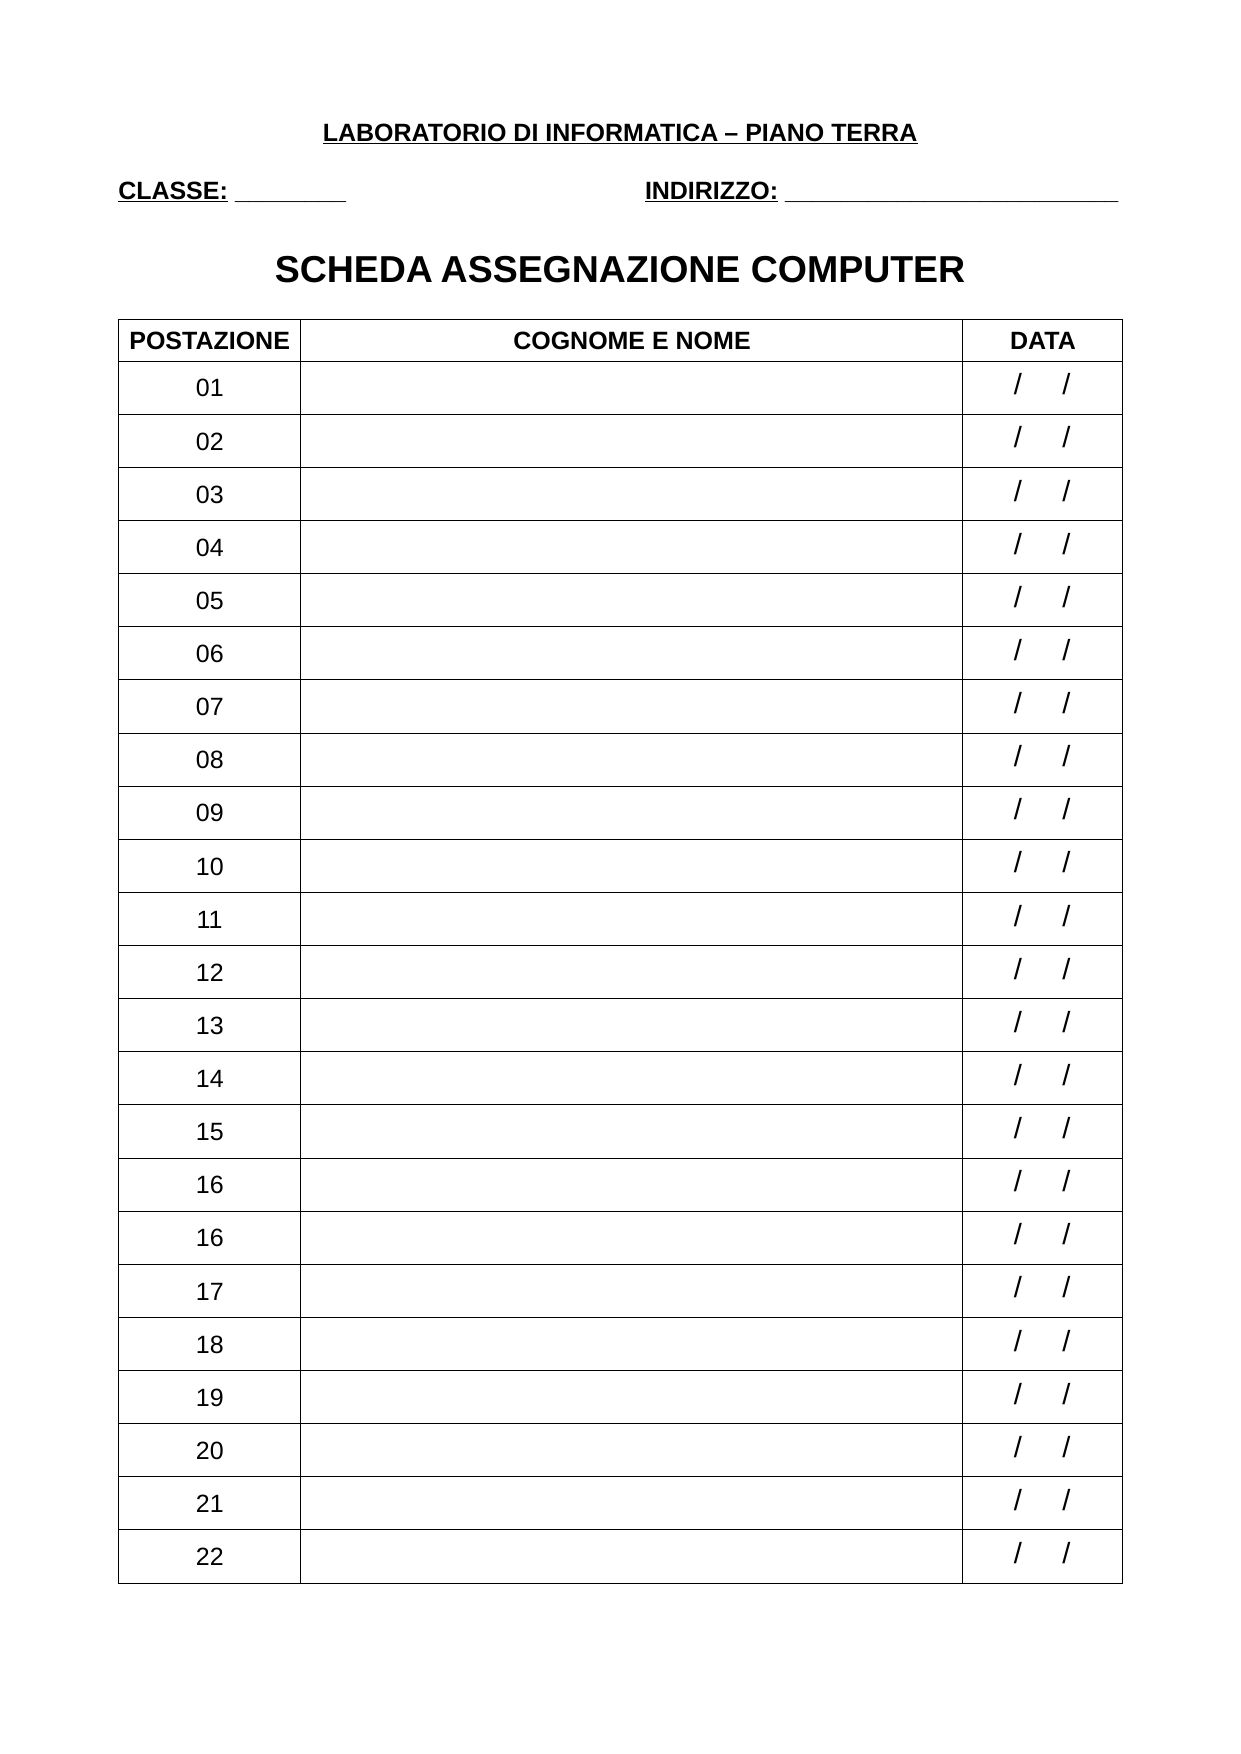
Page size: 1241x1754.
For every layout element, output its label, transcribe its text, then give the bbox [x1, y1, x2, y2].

table_cell / / [963, 1265, 1122, 1317]
table_cell [301, 680, 962, 732]
table_cell / / [963, 999, 1122, 1051]
table_cell [301, 1318, 962, 1370]
table_cell / / [963, 1159, 1122, 1211]
table_cell / / [963, 787, 1122, 839]
table_cell 01 [119, 362, 300, 414]
table_cell [301, 1052, 962, 1104]
table_cell 21 [119, 1477, 300, 1529]
table_cell [301, 521, 962, 573]
table_cell 08 [119, 734, 300, 786]
table_header POSTAZIONE [119, 320, 300, 361]
table_cell [301, 362, 962, 414]
table_cell / / [963, 840, 1122, 892]
table_cell 06 [119, 627, 300, 679]
table_cell 09 [119, 787, 300, 839]
table_header DATA [963, 320, 1122, 361]
table_cell 05 [119, 574, 300, 626]
table_cell [301, 1424, 962, 1476]
table_cell / / [963, 893, 1122, 945]
table_cell / / [963, 627, 1122, 679]
table_cell 02 [119, 415, 300, 467]
table_cell [301, 999, 962, 1051]
text SCHEDA ASSEGNAZIONE COMPUTER [118, 247, 1122, 291]
table_cell / / [963, 1052, 1122, 1104]
table_cell 11 [119, 893, 300, 945]
table_cell [301, 787, 962, 839]
table_cell 16 [119, 1159, 300, 1211]
table_cell [301, 468, 962, 520]
table_cell 10 [119, 840, 300, 892]
table_cell [301, 1265, 962, 1317]
table_cell 22 [119, 1530, 300, 1582]
table_cell / / [963, 468, 1122, 520]
table_cell / / [963, 521, 1122, 573]
table_cell [301, 734, 962, 786]
table_cell [301, 415, 962, 467]
table_cell 20 [119, 1424, 300, 1476]
text CLASSE: ________ INDIRIZZO: ________________________ [118, 176, 1122, 204]
table_cell / / [963, 1212, 1122, 1264]
table_cell [301, 893, 962, 945]
table_cell / / [963, 1371, 1122, 1423]
table_cell 16 [119, 1212, 300, 1264]
table_cell / / [963, 680, 1122, 732]
table_cell 03 [119, 468, 300, 520]
table_cell / / [963, 734, 1122, 786]
table_cell [301, 1212, 962, 1264]
table_cell / / [963, 946, 1122, 998]
table_cell / / [963, 1424, 1122, 1476]
table_cell / / [963, 1530, 1122, 1582]
table_cell 12 [119, 946, 300, 998]
table_cell [301, 1159, 962, 1211]
table_cell 15 [119, 1105, 300, 1157]
table_cell / / [963, 1105, 1122, 1157]
table_cell / / [963, 574, 1122, 626]
table_cell [301, 1371, 962, 1423]
text LABORATORIO DI INFORMATICA – PIANO TERRA [118, 118, 1122, 147]
table_cell / / [963, 415, 1122, 467]
table_cell [301, 1530, 962, 1582]
table_cell / / [963, 1477, 1122, 1529]
table_cell / / [963, 1318, 1122, 1370]
table_cell 19 [119, 1371, 300, 1423]
table_cell [301, 840, 962, 892]
table_cell [301, 574, 962, 626]
table_cell [301, 627, 962, 679]
table_cell 04 [119, 521, 300, 573]
table_cell 17 [119, 1265, 300, 1317]
table_cell 13 [119, 999, 300, 1051]
table_cell [301, 946, 962, 998]
table_cell 14 [119, 1052, 300, 1104]
table_cell [301, 1105, 962, 1157]
table_cell [301, 1477, 962, 1529]
table_cell / / [963, 362, 1122, 414]
table_cell 18 [119, 1318, 300, 1370]
table_cell 07 [119, 680, 300, 732]
table_header COGNOME E NOME [301, 320, 962, 361]
